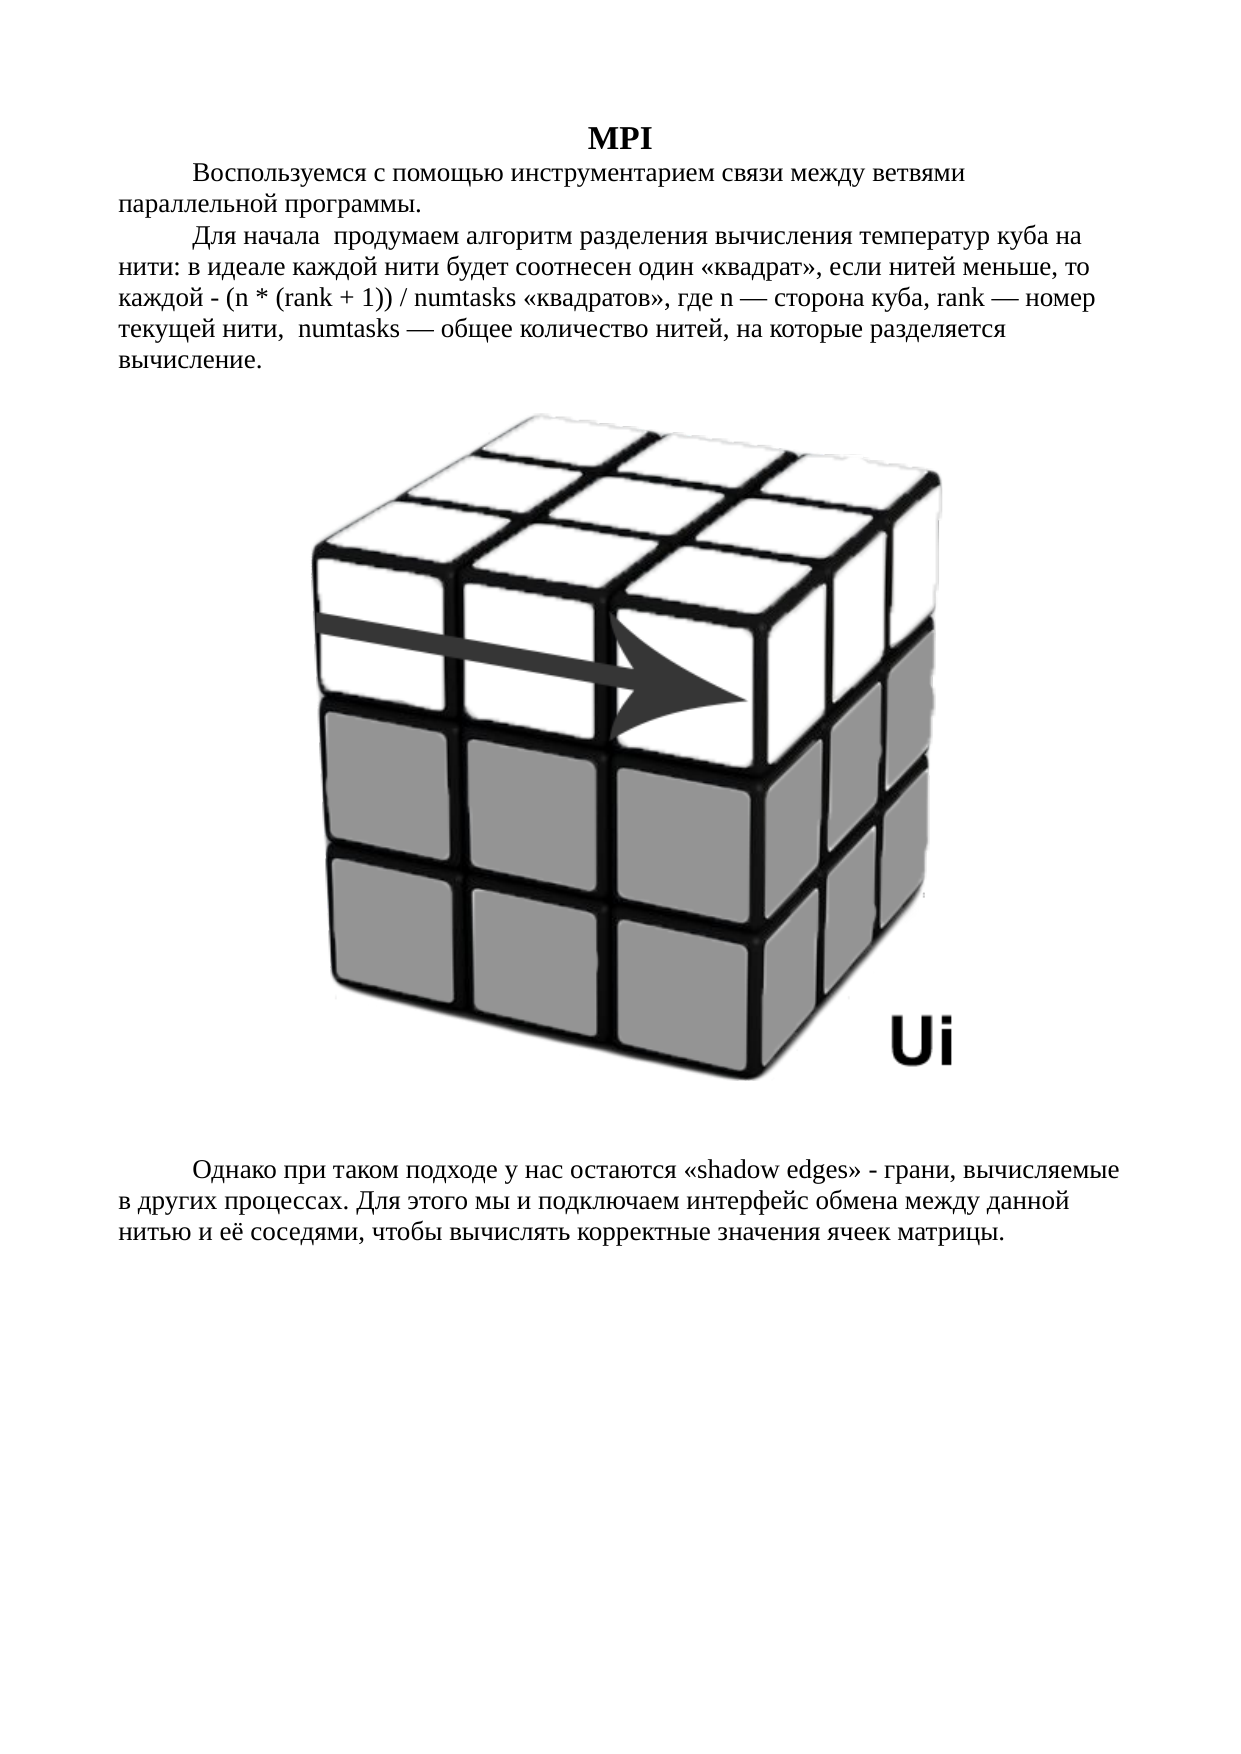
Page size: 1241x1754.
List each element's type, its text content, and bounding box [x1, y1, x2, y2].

text Воспользуемся с помощью инструментарием связи между ветвями параллельной программы. [118, 156, 1122, 219]
text Однако при таком подходе у нас остаются «shadow edges» - грани, вычисляемые в других процессах. Для этого мы и подключаем интерфейс обмена между данной нитью и её соседями, чтобы вычислять корректные значения ячеек матрицы. [118, 1153, 1122, 1247]
picture [265, 386, 975, 1095]
text MPI [118, 118, 1122, 156]
text Для начала продумаем алгоритм разделения вычисления температур куба на нити: в идеале каждой нити будет соотнесен один «квадрат», если нитей меньше, то каждой - (n * (rank + 1)) / numtasks «квадратов», где n — сторона куба, rank — номер текущей нити, numtasks — общее количество нитей, на которые разделяется вычисление. [118, 219, 1122, 374]
